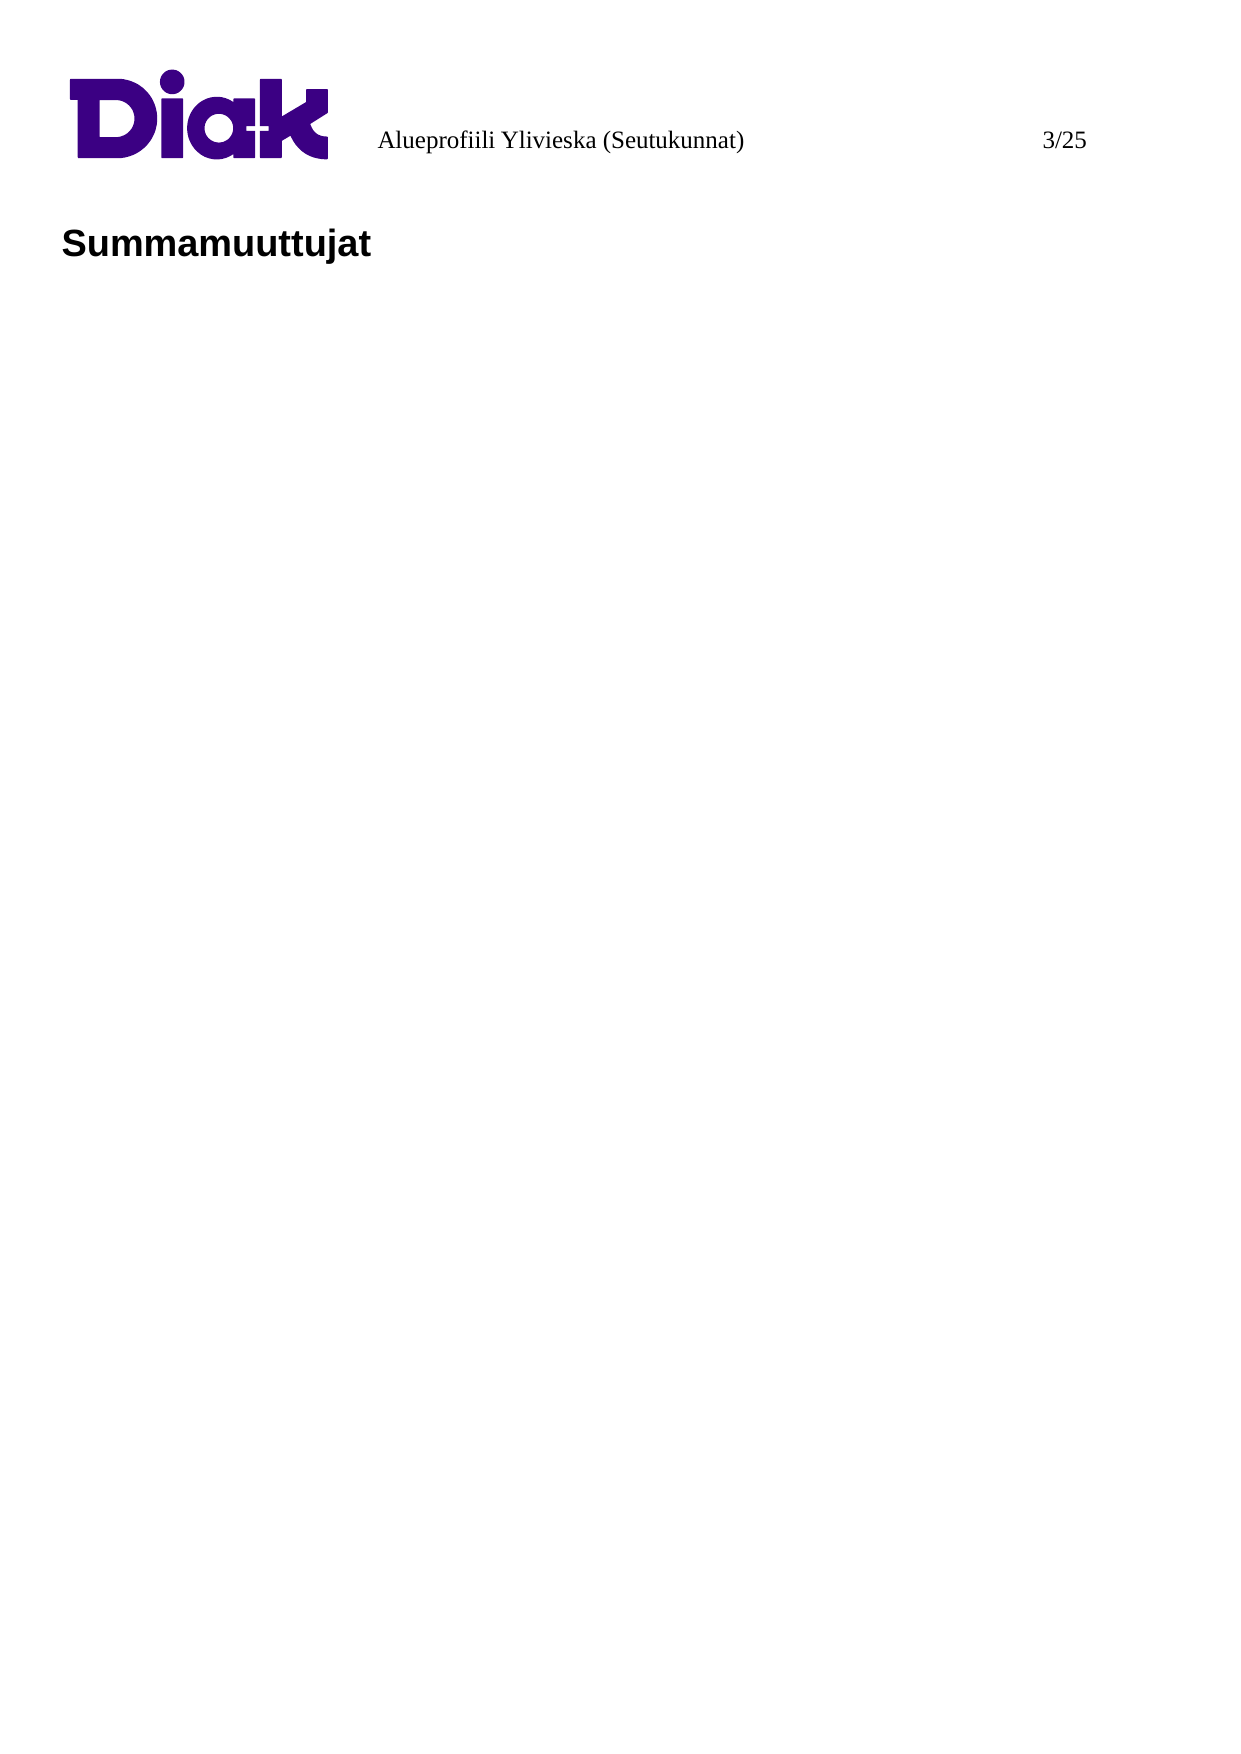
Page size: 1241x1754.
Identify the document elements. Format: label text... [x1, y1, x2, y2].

subtitle Summamuuttujat [61, 221, 1179, 265]
